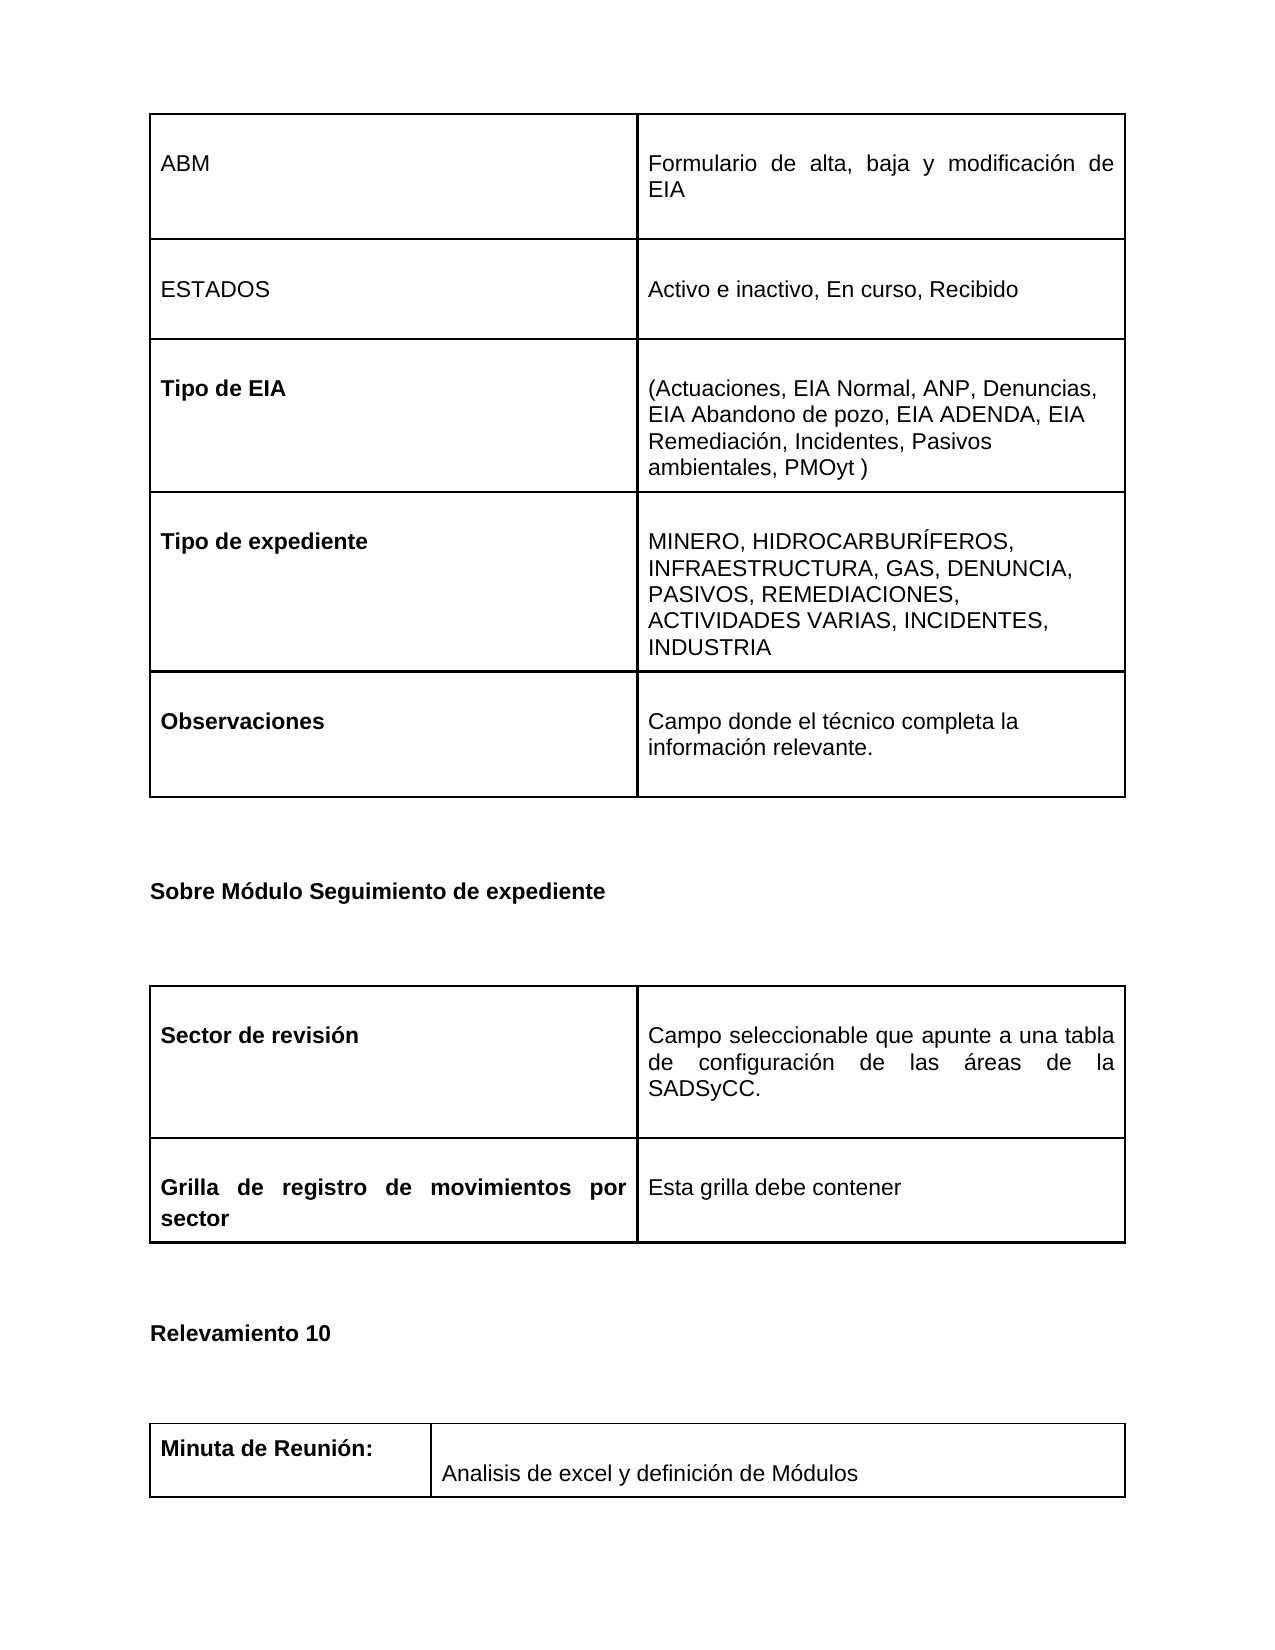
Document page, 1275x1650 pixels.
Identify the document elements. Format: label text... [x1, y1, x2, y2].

text Relevamiento 10 [150, 1320, 1125, 1346]
table_cell Esta grilla debe contener [639, 1139, 1124, 1241]
table_header Analisis de excel y definición de Módulos [432, 1424, 1124, 1496]
table_header Sector de revisión [151, 987, 636, 1137]
table_cell MINERO, HIDROCARBURÍFEROS, INFRAESTRUCTURA, GAS, DENUNCIA, PASIVOS, REMEDIACIONES, ACTIVIDADES VARIAS, INCIDENTES, INDUSTRIA [639, 493, 1124, 670]
table_cell Campo donde el técnico completa la información relevante. [639, 673, 1124, 796]
table_header ABM [151, 115, 636, 238]
table_cell Grilla de registro de movimientos por sector [151, 1139, 636, 1241]
table_cell Tipo de EIA [151, 340, 636, 491]
table_header Formulario de alta, baja y modificación de EIA [639, 115, 1124, 238]
table_cell ESTADOS [151, 240, 636, 337]
table_cell Observaciones [151, 673, 636, 796]
table_header Minuta de Reunión: [151, 1424, 430, 1496]
text Sobre Módulo Seguimiento de expediente [150, 878, 1125, 905]
table_cell Activo e inactivo, En curso, Recibido [639, 240, 1124, 337]
table_header Campo seleccionable que apunte a una tabla de configuración de las áreas de la SADSyCC. [639, 987, 1124, 1137]
table_cell Tipo de expediente [151, 493, 636, 670]
table_cell (Actuaciones, EIA Normal, ANP, Denuncias, EIA Abandono de pozo, EIA ADENDA, EIA Remediación, Incidentes, Pasivos ambientales, PMOyt ) [639, 340, 1124, 491]
